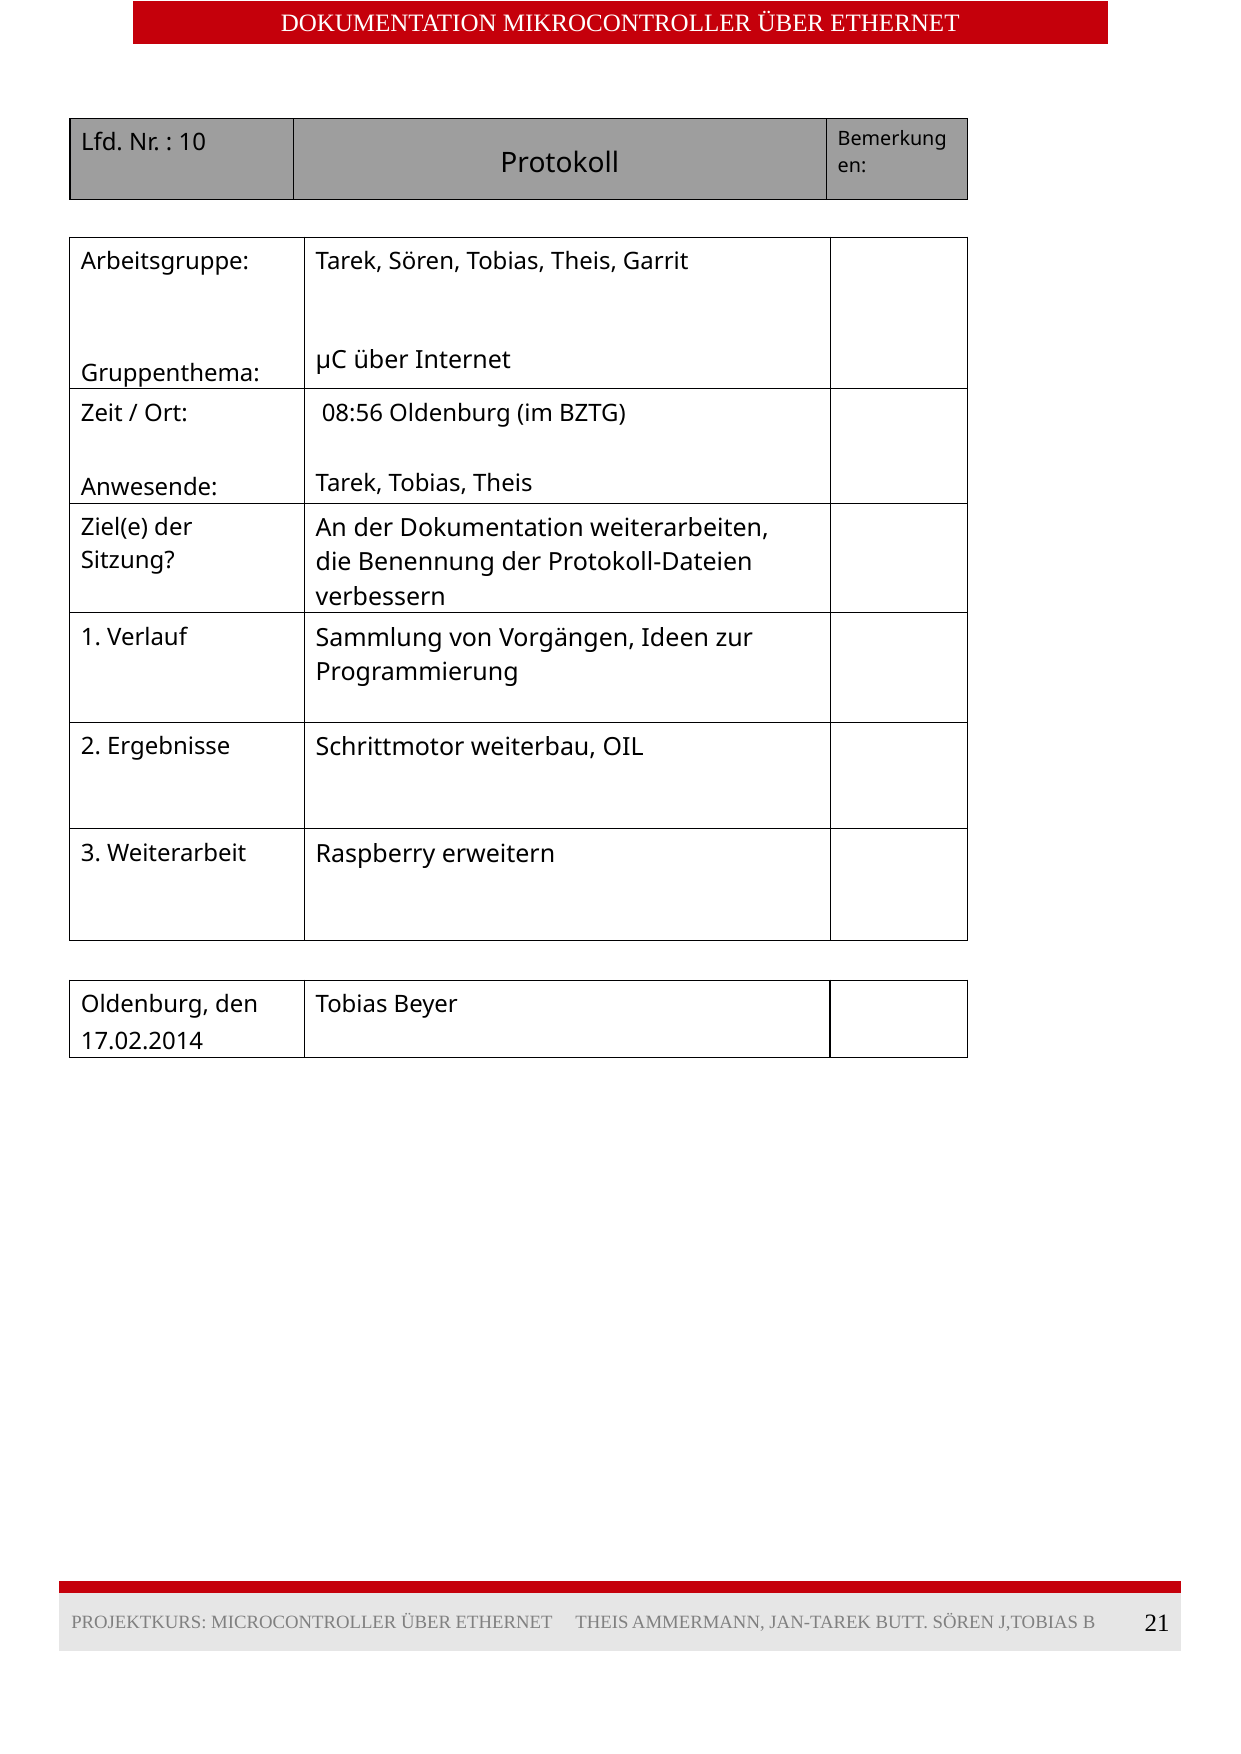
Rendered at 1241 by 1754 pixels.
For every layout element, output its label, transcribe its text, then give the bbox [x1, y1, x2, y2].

table_header Bemerkungen: [827, 119, 967, 199]
table_cell 08:56 Oldenburg (im BZTG) Tarek, Tobias, Theis [305, 389, 830, 503]
table_cell Sammlung von Vorgängen, Ideen zur Programmierung [305, 613, 830, 722]
table_cell [831, 389, 967, 503]
table_header [831, 981, 967, 1057]
table_cell 1. Verlauf [70, 613, 304, 722]
table_header Tobias Beyer [305, 981, 829, 1057]
table_cell Zeit / Ort: Anwesende: [70, 389, 304, 503]
table_header Oldenburg, den 17.02.2014 [70, 981, 304, 1057]
table_cell Schrittmotor weiterbau, OIL [305, 723, 830, 828]
table_cell 3. Weiterarbeit [70, 829, 304, 939]
table_header Lfd. Nr. : 10 [71, 119, 293, 199]
table_cell An der Dokumentation weiterarbeiten, die Benennung der Protokoll-Dateien verbessern [305, 504, 830, 612]
table_cell Ziel(e) der Sitzung? [70, 504, 304, 612]
table_cell 2. Ergebnisse [70, 723, 304, 828]
table_header [831, 238, 967, 388]
table_cell [831, 504, 967, 612]
table_header Arbeitsgruppe: Gruppenthema: [70, 238, 304, 388]
table_cell [831, 723, 967, 828]
table_cell Raspberry erweitern [305, 829, 830, 939]
table_cell [831, 829, 967, 939]
table_header Tarek, Sören, Tobias, Theis, Garrit µC über Internet [305, 238, 830, 388]
table_header Protokoll [294, 119, 826, 199]
table_cell [831, 613, 967, 722]
